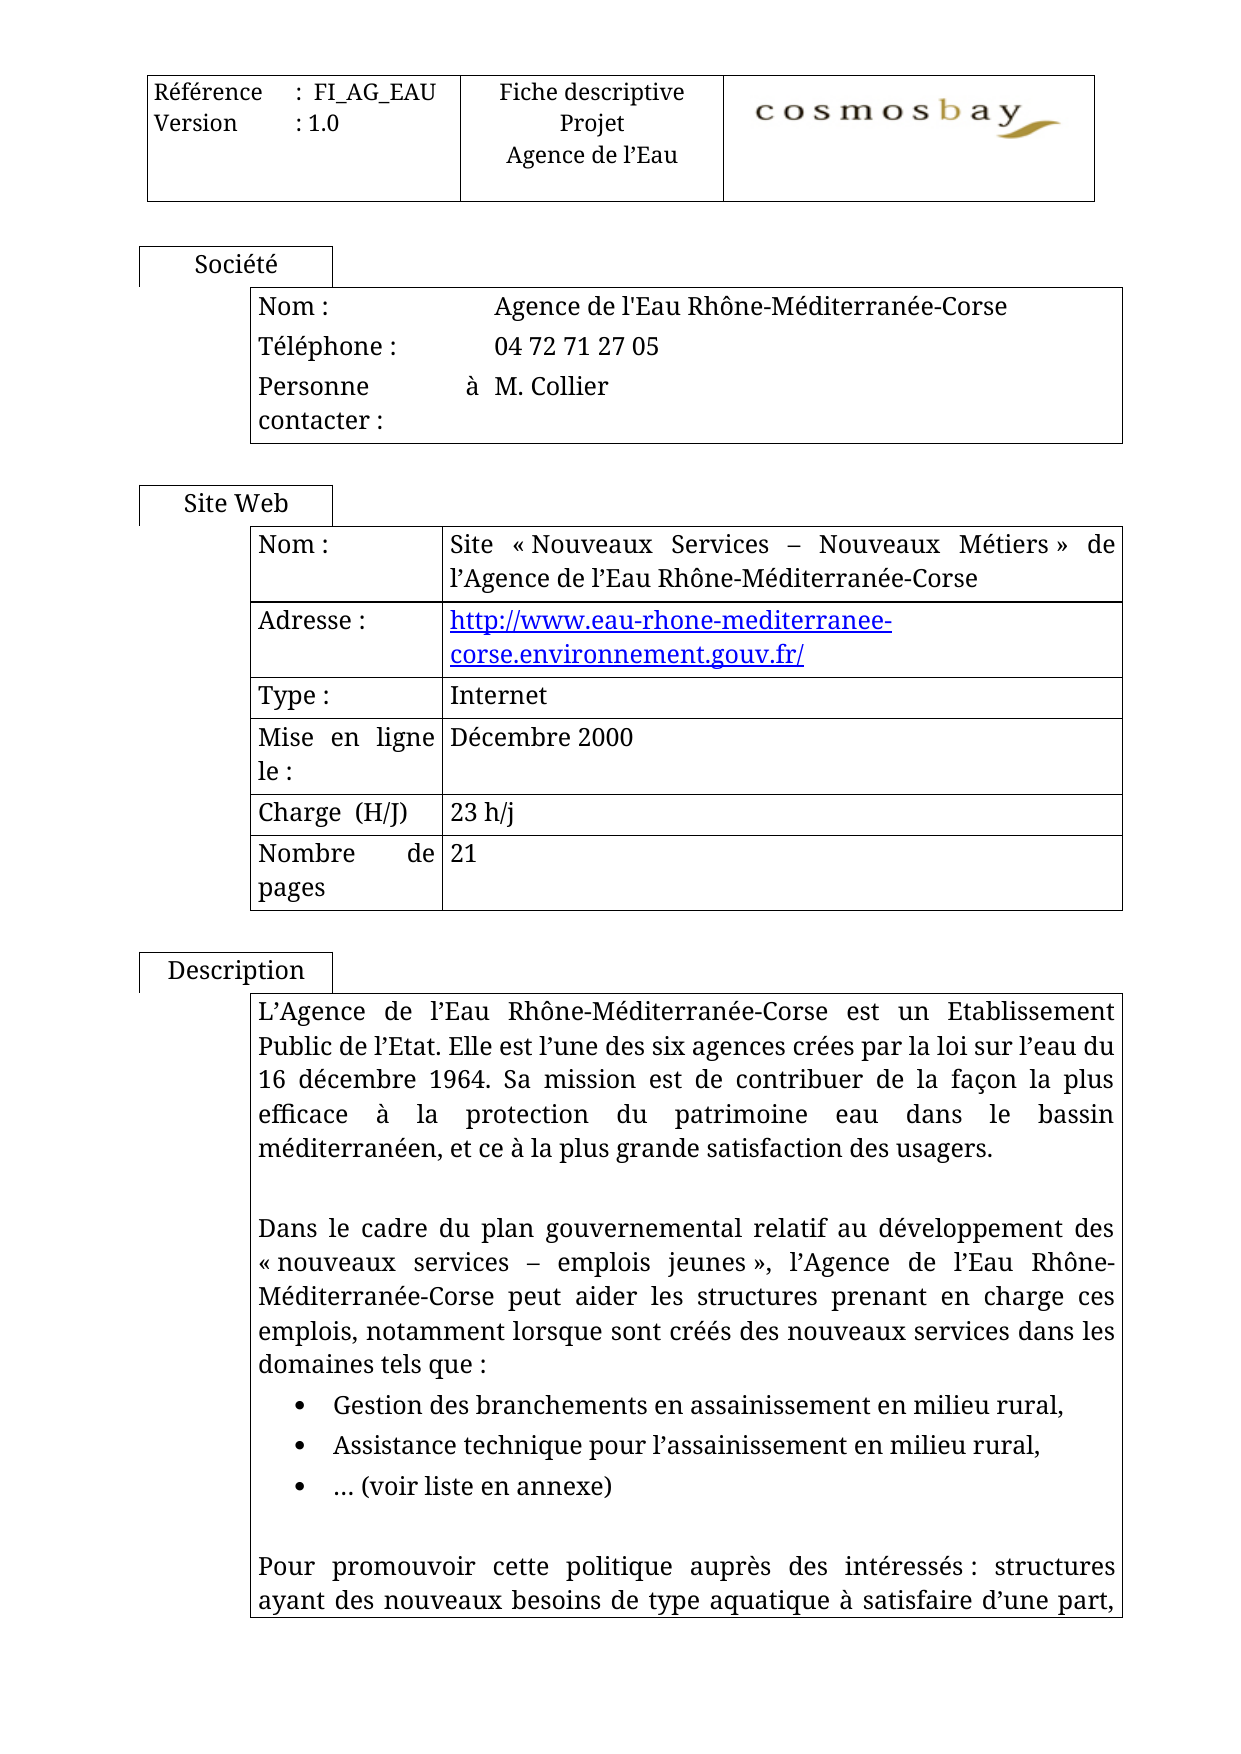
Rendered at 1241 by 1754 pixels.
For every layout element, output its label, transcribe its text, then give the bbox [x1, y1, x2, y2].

table_cell Adresse : [251, 603, 442, 677]
table_cell Charge (H/J) [251, 795, 442, 835]
table_cell [140, 329, 250, 369]
picture [749, 85, 1069, 143]
table_cell [140, 526, 250, 601]
table_header [333, 952, 1123, 993]
table_header [333, 485, 1123, 526]
table_cell 21 [443, 836, 1122, 910]
table_cell M. Collier [487, 369, 1122, 443]
table_cell Mise en ligne le : [251, 719, 442, 793]
table_cell [140, 287, 250, 328]
table_cell Agence de l'Eau Rhône-Méditerranée-Corse [487, 288, 1122, 328]
table_cell Décembre 2000 [443, 719, 1122, 793]
table_cell [140, 835, 250, 910]
table_header Société [140, 247, 332, 287]
table_cell [140, 794, 250, 835]
table_cell Nom : [251, 527, 442, 601]
table_cell [140, 718, 250, 793]
table_cell Internet [443, 678, 1122, 718]
table_cell Personne à contacter : [251, 369, 487, 443]
table_cell [140, 601, 250, 677]
table_cell Site « Nouveaux Services – Nouveaux Métiers » de l’Agence de l’Eau Rhône-Méditerranée-Corse [443, 527, 1122, 601]
table_cell 23 h/j [443, 795, 1122, 835]
table_cell Type : [251, 678, 442, 718]
table_cell http://www.eau-rhone-mediterranee-corse.environnement.gouv.fr/ [443, 603, 1122, 677]
table_cell [140, 677, 250, 718]
table_cell [140, 993, 250, 1617]
table_cell Téléphone : [251, 329, 487, 369]
table_cell Nom : [251, 288, 487, 328]
table_header Site Web [140, 486, 332, 526]
table_cell [140, 369, 250, 443]
table_cell L’Agence de l’Eau Rhône-Méditerranée-Corse est un Etablissement Public de l’Etat. Elle est l’une des six agences crées par la loi sur l’eau du 16 décembre 1964. Sa mission est de contribuer de la façon la plus efficace à la protection du patrimoine eau dans le bassin méditerranéen, et ce à la plus grande satisfaction des usagers. Dans le cadre du plan gouvernemental relatif au développement des « nouveaux services – emplois jeunes », l’Agence de l’Eau Rhône-Méditerranée-Corse peut aider les structures prenant en charge ces emplois, notamment lorsque sont créés des nouveaux services dans les domaines tels que : Gestion des branchements en assainissement en milieu rural, Assistance technique pour l’assainissement en milieu rural, … (voir liste en annexe) Pour promouvoir cette politique auprès des intéressés : structures ayant des nouveaux besoins de type aquatique à satisfaire d’une part, [251, 994, 1122, 1617]
table_cell 04 72 71 27 05 [487, 329, 1122, 369]
table_header Description [140, 953, 332, 993]
table_header [333, 246, 1123, 287]
table_cell Nombre de pages [251, 836, 442, 910]
